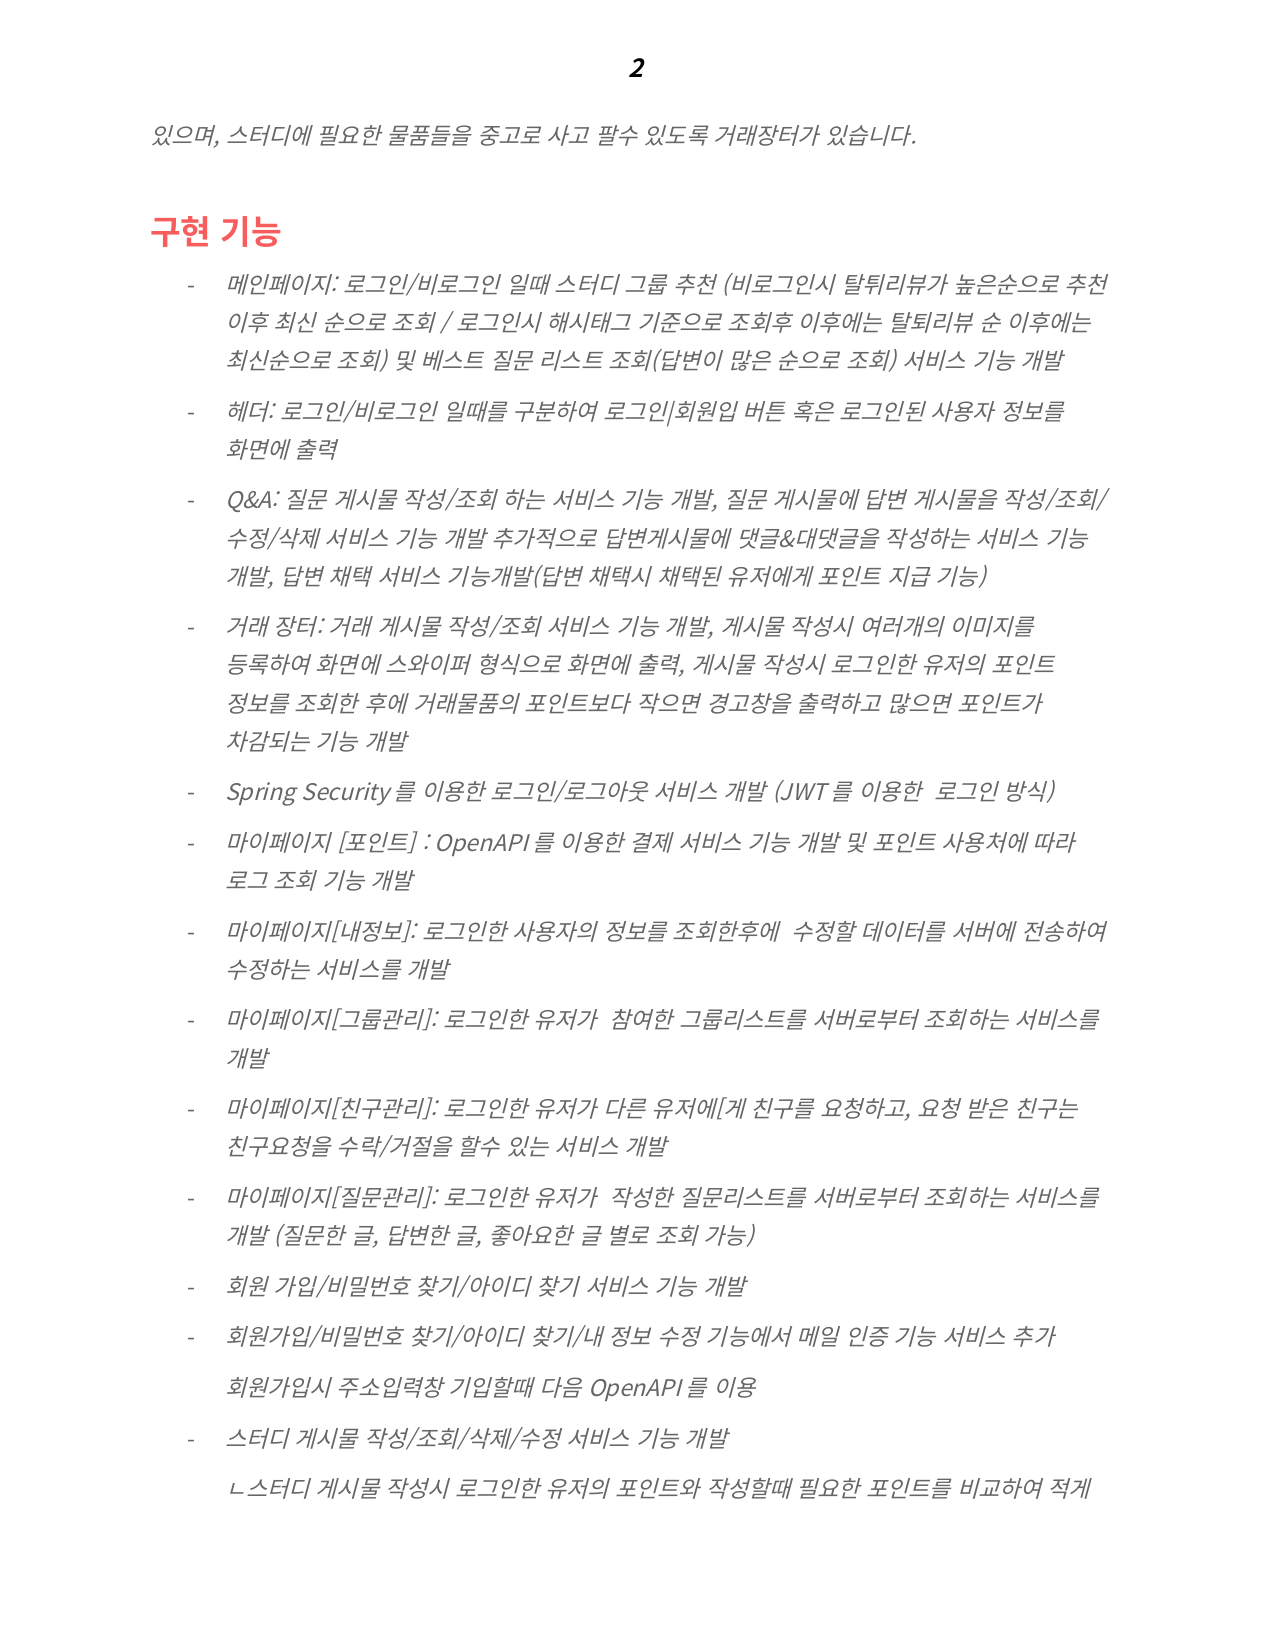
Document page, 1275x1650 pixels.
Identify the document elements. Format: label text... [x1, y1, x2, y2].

list 마이페이지[그룹관리]: 로그인한 유저가 참여한 그룹리스트를 서버로부터 조회하는 서비스를 개발 [187, 1002, 1125, 1074]
list 회원 가입/비밀번호 찾기/아이디 찾기 서비스 기능 개발 [187, 1268, 1125, 1302]
list Q&A: 질문 게시물 작성/조회 하는 서비스 기능 개발, 질문 게시물에 답변 게시물을 작성/조회/수정/삭제 서비스 기능 개발 추가적으로 답변게시물에 댓글&대댓글을 작성하는 서비스 기능 개발, 답변 채택 서비스 기능개발(답변 채택시 채택된 유저에게 포인트 지급 기능) [187, 482, 1125, 592]
list 회원가입/비밀번호 찾기/아이디 찾기/내 정보 수정 기능에서 메일 인증 기능 서비스 추가 [187, 1319, 1125, 1352]
list 거래 장터: 거래 게시물 작성/조회 서비스 기능 개발, 게시물 작성시 여러개의 이미지를 등록하여 화면에 스와이퍼 형식으로 화면에 출력, 게시물 작성시 로그인한 유저의 포인트 정보를 조회한 후에 거래물품의 포인트보다 작으면 경고창을 출력하고 많으면 포인트가 차감되는 기능 개발 [187, 609, 1125, 757]
list 마이페이지 [포인트] : OpenAPI를 이용한 결제 서비스 기능 개발 및 포인트 사용처에 따라 로그 조회 기능 개발 [187, 825, 1125, 896]
list 마이페이지[질문관리]: 로그인한 유저가 작성한 질문리스트를 서버로부터 조회하는 서비스를 개발 (질문한 글, 답변한 글, 좋아요한 글 별로 조회 가능) [187, 1180, 1125, 1251]
text 있으며, 스터디에 필요한 물품들을 중고로 사고 팔수 있도록 거래장터가 있습니다. [150, 118, 1125, 151]
list ㄴ스터디 게시물 작성시 로그인한 유저의 포인트와 작성할때 필요한 포인트를 비교하여 적게 [187, 1471, 1125, 1504]
list 메인페이지: 로그인/비로그인 일때 스터디 그룹 추천 (비로그인시 탈튀리뷰가 높은순으로 추천 이후 최신 순으로 조회 / 로그인시 해시태그 기준으로 조회후 이후에는 탈퇴리뷰 순 이후에는 최신순으로 조회) 및 베스트 질문 리스트 조회(답변이 많은 순으로 조회) 서비스 기능 개발 [187, 267, 1125, 376]
list 스터디 게시물 작성/조회/삭제/수정 서비스 기능 개발 [187, 1420, 1125, 1454]
list 마이페이지[친구관리]: 로그인한 유저가 다른 유저에[게 친구를 요청하고, 요청 받은 친구는 친구요청을 수락/거절을 할수 있는 서비스 개발 [187, 1091, 1125, 1162]
list 회원가입시 주소입력창 기입할때 다음 OpenAPI를 이용 [187, 1370, 1125, 1403]
list 마이페이지[내정보]: 로그인한 사용자의 정보를 조회한후에 수정할 데이터를 서버에 전송하여 수정하는 서비스를 개발 [187, 913, 1125, 985]
subtitle 구현 기능 [150, 206, 1128, 254]
list Spring Security를 이용한 로그인/로그아웃 서비스 개발 (JWT를 이용한 로그인 방식) [187, 774, 1125, 807]
list 헤더: 로그인/비로그인 일때를 구분하여 로그인|회원입 버튼 혹은 로그인된 사용자 정보를 화면에 출력 [187, 393, 1125, 465]
